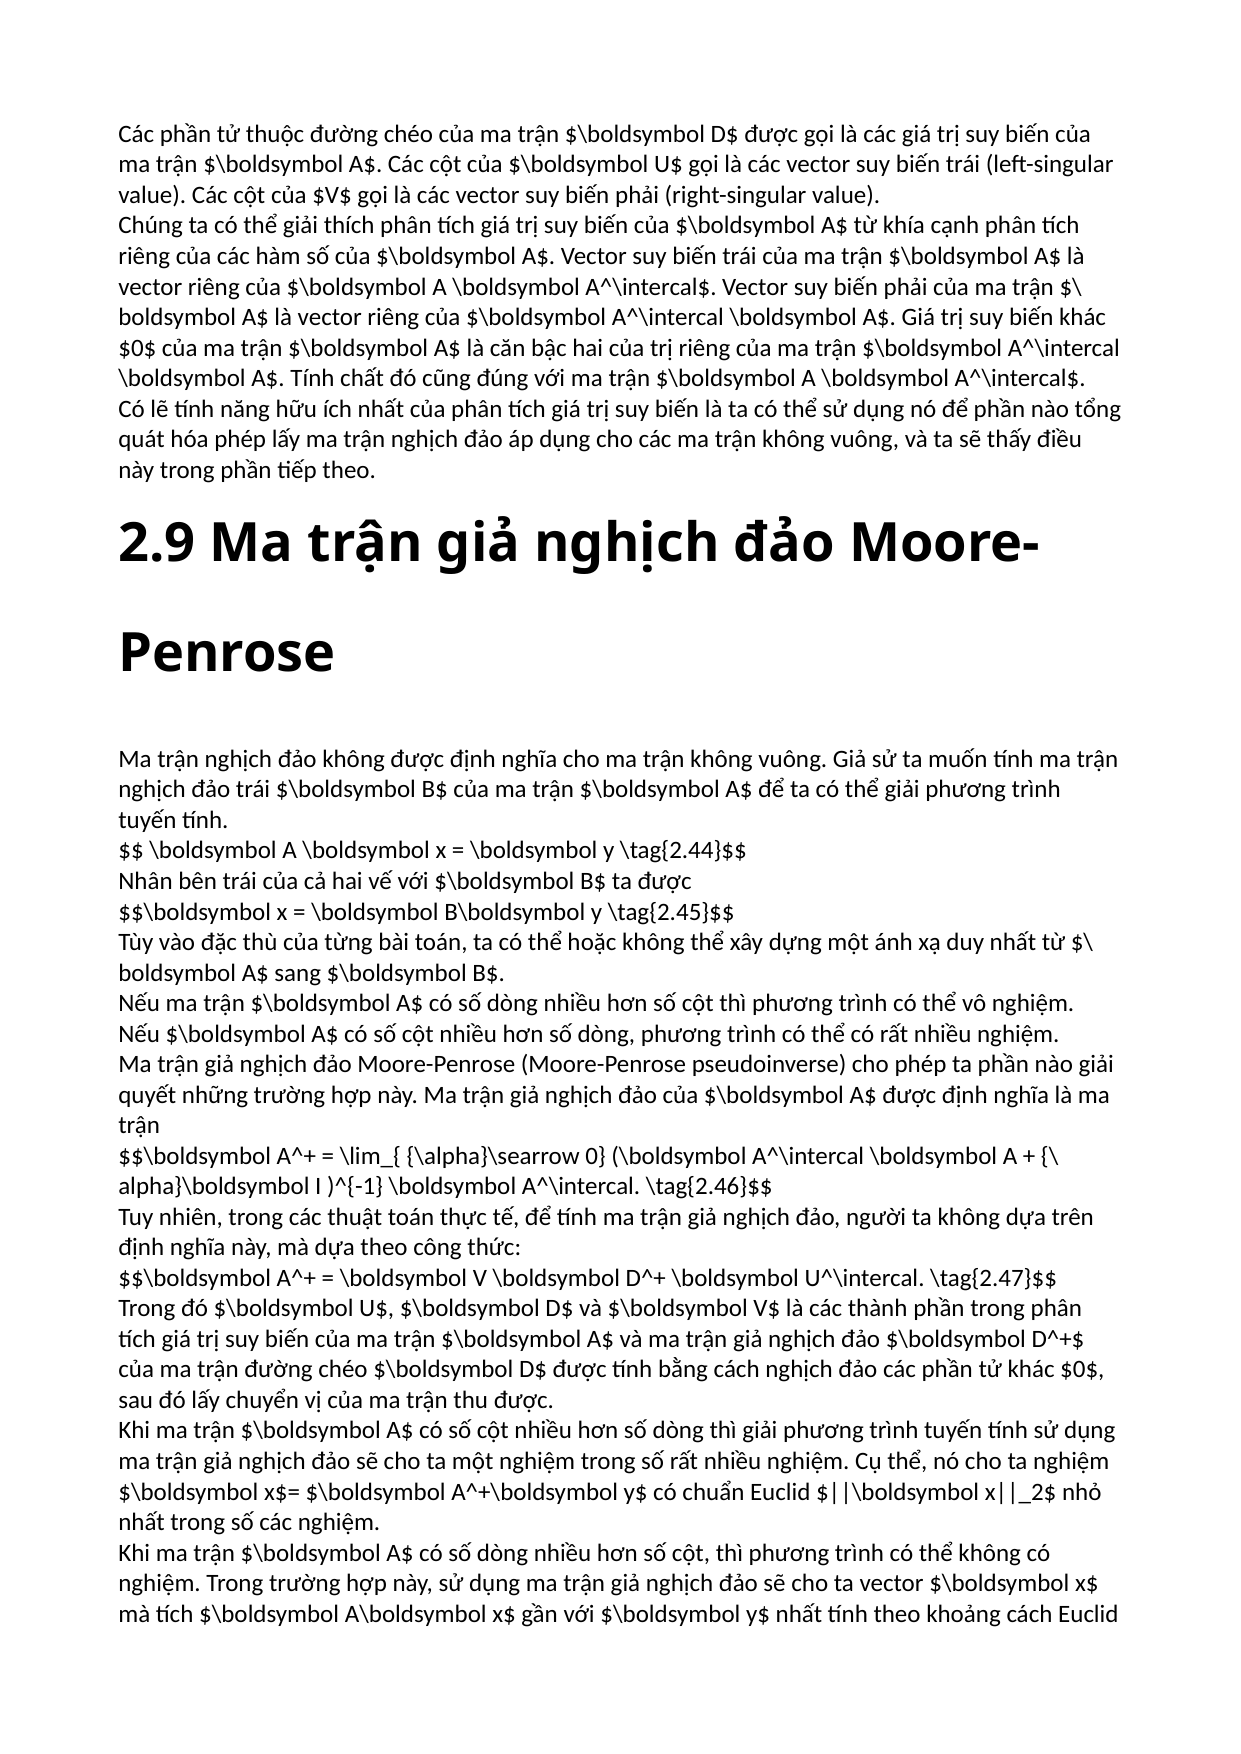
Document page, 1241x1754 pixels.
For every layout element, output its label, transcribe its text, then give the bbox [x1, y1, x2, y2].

text Các phần tử thuộc đường chéo của ma trận $\boldsymbol D$ được gọi là các giá trị suy biến của ma trận $\boldsymbol A$. Các cột của $\boldsymbol U$ gọi là các vector suy biến trái (left-singular value). Các cột của $V$ gọi là các vector suy biến phải (right-singular value). [118, 118, 1122, 210]
text Khi ma trận $\boldsymbol A$ có số cột nhiều hơn số dòng thì giải phương trình tuyến tính sử dụng ma trận giả nghịch đảo sẽ cho ta một nghiệm trong số rất nhiều nghiệm. Cụ thể, nó cho ta nghiệm $\boldsymbol x$= $\boldsymbol A^+\boldsymbol y$ có chuẩn Euclid $||\boldsymbol x||_2$ nhỏ nhất trong số các nghiệm. [118, 1414, 1122, 1537]
text Có lẽ tính năng hữu ích nhất của phân tích giá trị suy biến là ta có thể sử dụng nó để phần nào tổng quát hóa phép lấy ma trận nghịch đảo áp dụng cho các ma trận không vuông, và ta sẽ thấy điều này trong phần tiếp theo. [118, 393, 1122, 484]
text $$\boldsymbol A^+ = \boldsymbol V \boldsymbol D^+ \boldsymbol U^\intercal. \tag{2.47}$$ [118, 1262, 1122, 1292]
text Khi ma trận $\boldsymbol A$ có số dòng nhiều hơn số cột, thì phương trình có thể không có nghiệm. Trong trường hợp này, sử dụng ma trận giả nghịch đảo sẽ cho ta vector $\boldsymbol x$ mà tích $\boldsymbol A\boldsymbol x$ gần với $\boldsymbol y$ nhất tính theo khoảng cách Euclid [118, 1537, 1122, 1628]
text Ma trận giả nghịch đảo Moore-Penrose (Moore-Penrose pseudoinverse) cho phép ta phần nào giải quyết những trường hợp này. Ma trận giả nghịch đảo của $\boldsymbol A$ được định nghĩa là ma trận [118, 1048, 1122, 1140]
text Nhân bên trái của cả hai vế với $\boldsymbol B$ ta được [118, 865, 1122, 896]
text Nếu ma trận $\boldsymbol A$ có số dòng nhiều hơn số cột thì phương trình có thể vô nghiệm. Nếu $\boldsymbol A$ có số cột nhiều hơn số dòng, phương trình có thể có rất nhiều nghiệm. [118, 987, 1122, 1048]
text $$ \boldsymbol A \boldsymbol x = \boldsymbol y \tag{2.44}$$ [118, 835, 1122, 865]
text Trong đó $\boldsymbol U$, $\boldsymbol D$ và $\boldsymbol V$ là các thành phần trong phân tích giá trị suy biến của ma trận $\boldsymbol A$ và ma trận giả nghịch đảo $\boldsymbol D^+$ của ma trận đường chéo $\boldsymbol D$ được tính bằng cách nghịch đảo các phần tử khác $0$, sau đó lấy chuyển vị của ma trận thu được. [118, 1292, 1122, 1414]
text Ma trận nghịch đảo không được định nghĩa cho ma trận không vuông. Giả sử ta muốn tính ma trận nghịch đảo trái $\boldsymbol B$ của ma trận $\boldsymbol A$ để ta có thể giải phương trình tuyến tính. [118, 743, 1122, 835]
text $$\boldsymbol x = \boldsymbol B\boldsymbol y \tag{2.45}$$ [118, 896, 1122, 926]
text Chúng ta có thể giải thích phân tích giá trị suy biến của $\boldsymbol A$ từ khía cạnh phân tích riêng của các hàm số của $\boldsymbol A$. Vector suy biến trái của ma trận $\boldsymbol A$ là vector riêng của $\boldsymbol A \boldsymbol A^\intercal$. Vector suy biến phải của ma trận $\boldsymbol A$ là vector riêng của $\boldsymbol A^\intercal \boldsymbol A$. Giá trị suy biến khác $0$ của ma trận $\boldsymbol A$ là căn bậc hai của trị riêng của ma trận $\boldsymbol A^\intercal \boldsymbol A$. Tính chất đó cũng đúng với ma trận $\boldsymbol A \boldsymbol A^\intercal$. [118, 210, 1122, 393]
text $$\boldsymbol A^+ = \lim_{ {\alpha}\searrow 0} (\boldsymbol A^\intercal \boldsymbol A + {\alpha}\boldsymbol I )^{-1} \boldsymbol A^\intercal. \tag{2.46}$$ [118, 1140, 1122, 1201]
text Tuy nhiên, trong các thuật toán thực tế, để tính ma trận giả nghịch đảo, người ta không dựa trên định nghĩa này, mà dựa theo công thức: [118, 1201, 1122, 1262]
subtitle 2.9 Ma trận giả nghịch đảo Moore-Penrose [118, 503, 1122, 687]
text Tùy vào đặc thù của từng bài toán, ta có thể hoặc không thể xây dựng một ánh xạ duy nhất từ $\boldsymbol A$ sang $\boldsymbol B$. [118, 926, 1122, 987]
